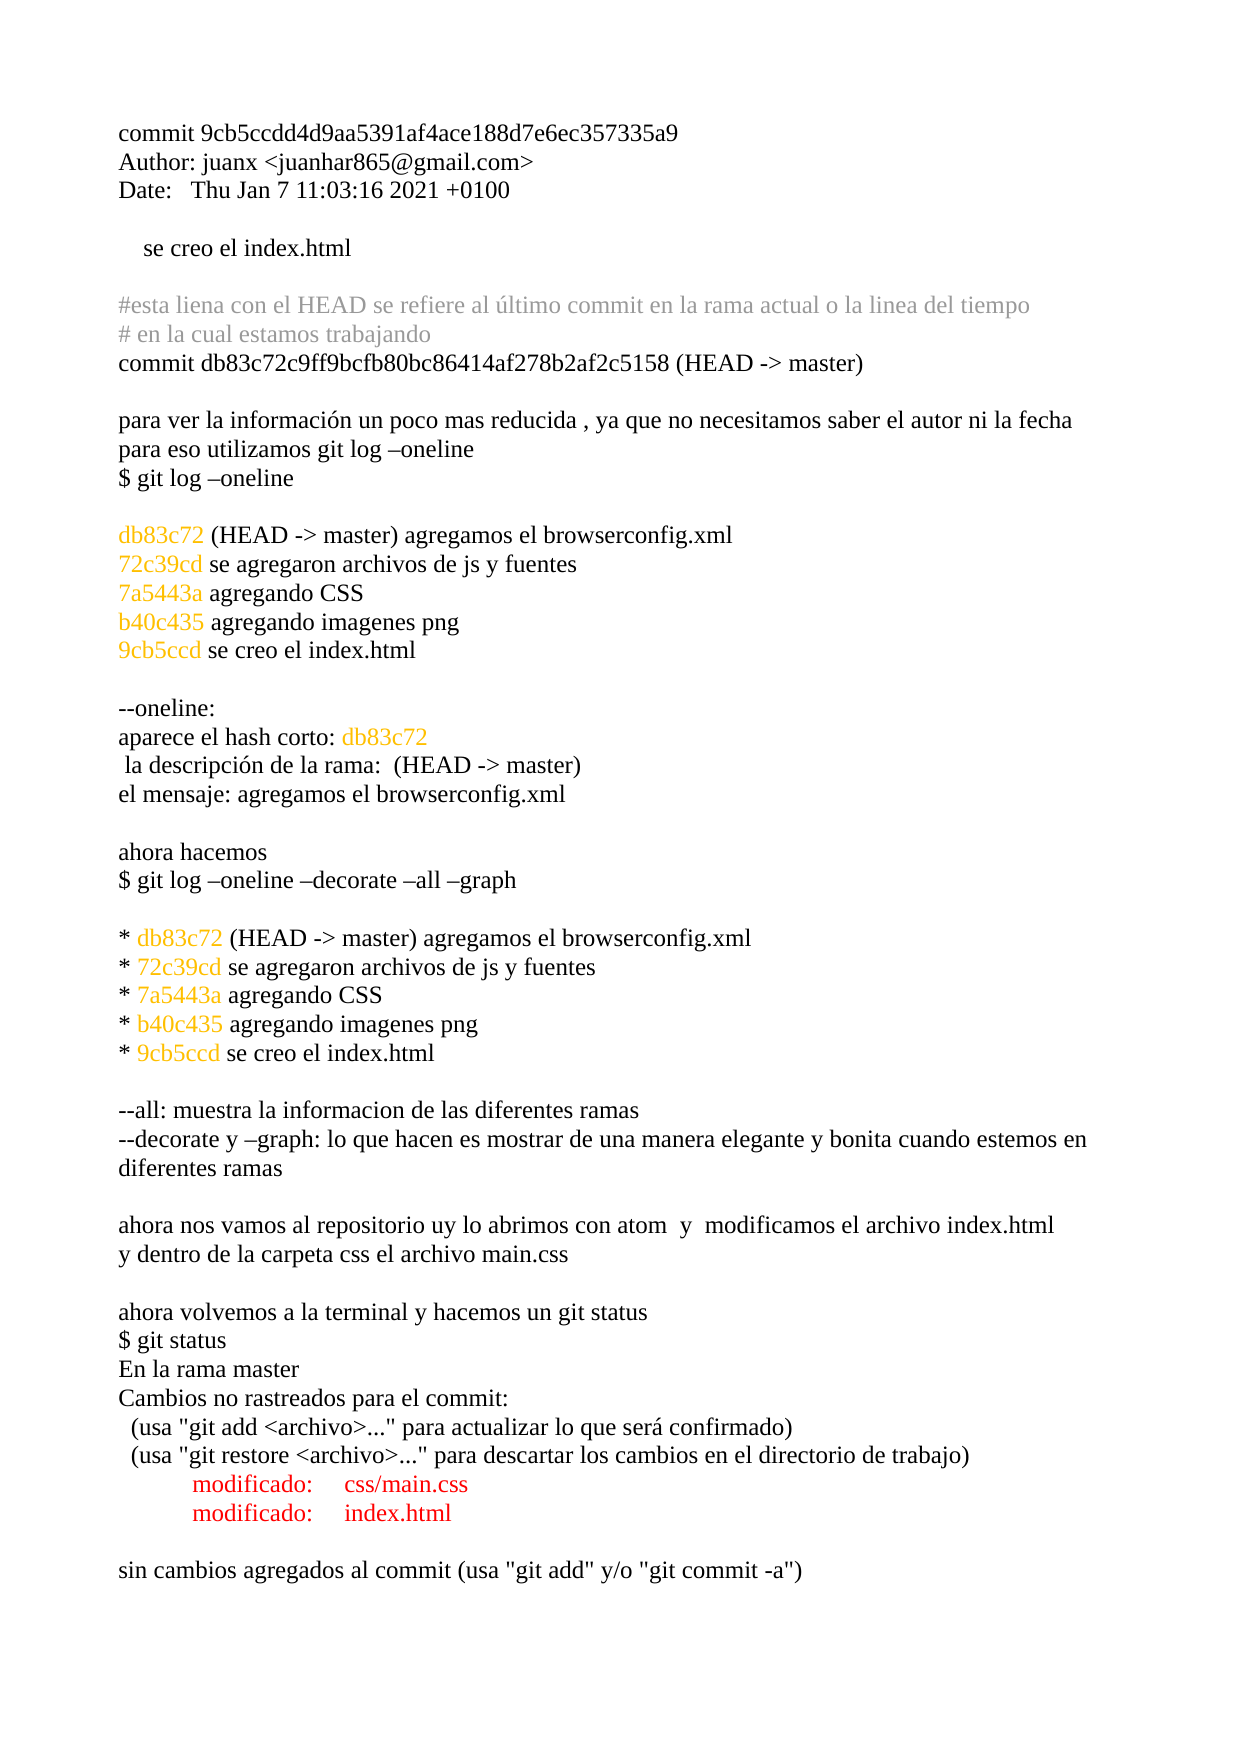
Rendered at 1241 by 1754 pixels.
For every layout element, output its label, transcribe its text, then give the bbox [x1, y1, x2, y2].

text --all: muestra la informacion de las diferentes ramas [118, 1096, 1122, 1124]
text modificado: css/main.css [118, 1469, 1122, 1498]
text # en la cual estamos trabajando [118, 319, 1122, 348]
text * 72c39cd se agregaron archivos de js y fuentes [118, 952, 1122, 981]
text $ git status [118, 1326, 1122, 1354]
text ahora nos vamos al repositorio uy lo abrimos con atom y modificamos el archivo index.html [118, 1211, 1122, 1239]
text * db83c72 (HEAD -> master) agregamos el browserconfig.xml [118, 923, 1122, 952]
text * 7a5443a agregando CSS [118, 981, 1122, 1009]
text 7a5443a agregando CSS [118, 578, 1122, 607]
text aparece el hash corto: db83c72 [118, 722, 1122, 751]
text para ver la información un poco mas reducida , ya que no necesitamos saber el autor ni la fecha [118, 406, 1122, 434]
text ahora hacemos [118, 837, 1122, 866]
text la descripción de la rama: (HEAD -> master) [118, 751, 1122, 779]
text commit 9cb5ccdd4d9aa5391af4ace188d7e6ec357335a9 [118, 118, 1122, 147]
text Date: Thu Jan 7 11:03:16 2021 +0100 [118, 176, 1122, 204]
text y dentro de la carpeta css el archivo main.css [118, 1239, 1122, 1268]
text (usa "git add <archivo>..." para actualizar lo que será confirmado) [118, 1412, 1122, 1441]
text db83c72 (HEAD -> master) agregamos el browserconfig.xml [118, 521, 1122, 549]
text --oneline: [118, 693, 1122, 722]
text En la rama master [118, 1354, 1122, 1383]
text * b40c435 agregando imagenes png [118, 1009, 1122, 1038]
text $ git log –oneline [118, 463, 1122, 492]
text se creo el index.html [118, 233, 1122, 262]
text para eso utilizamos git log –oneline [118, 434, 1122, 463]
text $ git log –oneline –decorate –all –graph [118, 866, 1122, 894]
text (usa "git restore <archivo>..." para descartar los cambios en el directorio de trabajo) [118, 1441, 1122, 1469]
text b40c435 agregando imagenes png [118, 607, 1122, 636]
text ahora volvemos a la terminal y hacemos un git status [118, 1297, 1122, 1326]
text el mensaje: agregamos el browserconfig.xml [118, 779, 1122, 808]
text #esta liena con el HEAD se refiere al último commit en la rama actual o la linea del tiempo [118, 291, 1122, 319]
text Author: juanx <juanhar865@gmail.com> [118, 147, 1122, 176]
text modificado: index.html [118, 1498, 1122, 1527]
text 9cb5ccd se creo el index.html [118, 636, 1122, 664]
text * 9cb5ccd se creo el index.html [118, 1038, 1122, 1067]
text --decorate y –graph: lo que hacen es mostrar de una manera elegante y bonita cuando estemos en diferentes ramas [118, 1124, 1122, 1182]
text commit db83c72c9ff9bcfb80bc86414af278b2af2c5158 (HEAD -> master) [118, 348, 1122, 377]
text sin cambios agregados al commit (usa "git add" y/o "git commit -a") [118, 1556, 1122, 1584]
text 72c39cd se agregaron archivos de js y fuentes [118, 549, 1122, 578]
text Cambios no rastreados para el commit: [118, 1383, 1122, 1412]
